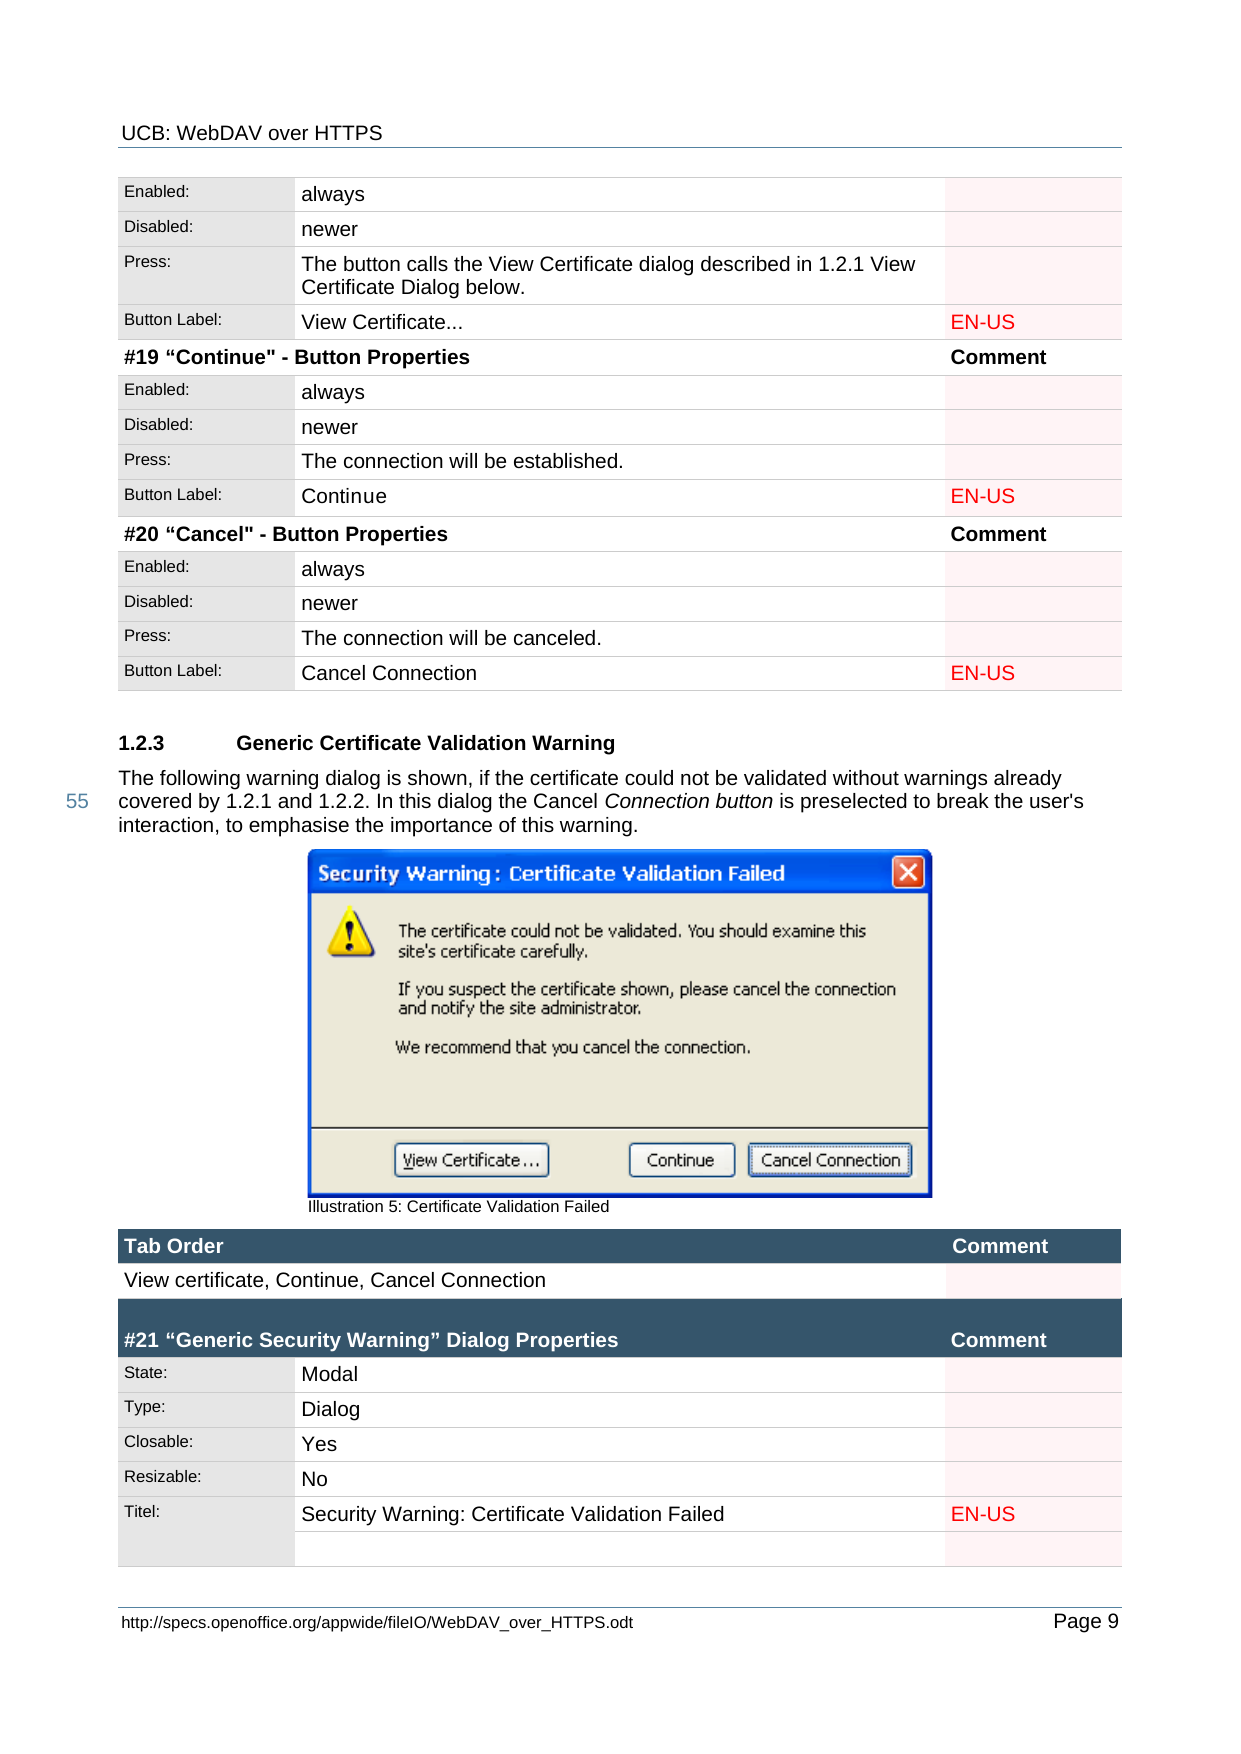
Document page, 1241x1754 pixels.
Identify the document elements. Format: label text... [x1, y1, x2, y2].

table_cell Closable: [118, 1428, 295, 1461]
table_cell [945, 1428, 1122, 1461]
table_cell State: [118, 1358, 295, 1392]
table_cell Continue [295, 480, 945, 516]
table_cell View certificate, Continue, Cancel Connection [118, 1264, 946, 1298]
table_cell EN-US [945, 480, 1122, 516]
table_cell The button calls the View Certificate dialog described in 1.2.1 View Certificate Dialog below. [295, 247, 945, 304]
table_header Comment [946, 1229, 1121, 1263]
table_cell newer [295, 212, 945, 246]
table_cell Titel: [118, 1497, 295, 1566]
table_cell [945, 552, 1122, 586]
table_cell [945, 622, 1122, 656]
table_cell newer [295, 587, 945, 621]
table_header Comment [945, 340, 1122, 375]
table_cell EN-US [945, 305, 1122, 339]
table_cell always [295, 376, 945, 409]
table_header Security Warning: Certificate Validation Failed [295, 1497, 945, 1531]
table_cell [945, 212, 1122, 246]
table_cell always [295, 552, 945, 586]
table_cell [945, 410, 1122, 444]
table_cell [945, 445, 1122, 479]
table_cell [295, 1532, 945, 1566]
table_cell Button Label: [118, 657, 295, 690]
table_cell [945, 1462, 1122, 1496]
table_cell The connection will be established. [295, 445, 945, 479]
table_cell Disabled: [118, 212, 295, 246]
table_cell Modal [295, 1358, 945, 1392]
table_header “Cancel" - Button Properties [118, 517, 945, 551]
table_header Comment [945, 1299, 1122, 1357]
table_cell [945, 1393, 1122, 1427]
table_cell [945, 1532, 1122, 1566]
table_header Tab Order [118, 1229, 946, 1263]
table_cell Press: [118, 622, 295, 656]
subtitle Generic Certificate Validation Warning [118, 732, 1122, 755]
table_cell Button Label: [118, 305, 295, 339]
table_cell [945, 587, 1122, 621]
table_cell Enabled: [118, 552, 295, 586]
table_cell EN-US [945, 657, 1122, 690]
table_cell Disabled: [118, 587, 295, 621]
table_cell Button Label: [118, 480, 295, 516]
table_cell [946, 1264, 1121, 1298]
table_cell Resizable: [118, 1462, 295, 1496]
table_cell The connection will be canceled. [295, 622, 945, 656]
table_header Comment [945, 517, 1122, 551]
table_cell View Certificate... [295, 305, 945, 339]
table_cell Disabled: [118, 410, 295, 444]
table_cell [945, 1358, 1122, 1392]
table_cell Press: [118, 445, 295, 479]
text Illustration 5: Certificate Validation Failed [308, 1198, 933, 1216]
table_cell Type: [118, 1393, 295, 1427]
table_cell Press: [118, 247, 295, 304]
table_cell Cancel Connection [295, 657, 945, 690]
table_cell [945, 376, 1122, 409]
table_cell Enabled: [118, 178, 295, 211]
table_header EN-US [945, 1497, 1122, 1531]
table_cell newer [295, 410, 945, 444]
table_cell [945, 247, 1122, 304]
table_cell always [295, 178, 945, 211]
table_cell Dialog [295, 1393, 945, 1427]
table_cell No [295, 1462, 945, 1496]
table_header “Generic Security Warning” Dialog Properties [118, 1299, 945, 1357]
table_header “Continue" - Button Properties [118, 340, 945, 375]
table_cell Yes [295, 1428, 945, 1461]
table_cell Enabled: [118, 376, 295, 409]
table_cell [945, 178, 1122, 211]
text The following warning dialog is shown, if the certificate could not be validated without warnings already covered by 1.2.1 and 1.2.2. In this dialog the Cancel Connection button is preselected to break the user's interaction, to emphasise the importance of this warning. [118, 767, 1122, 837]
